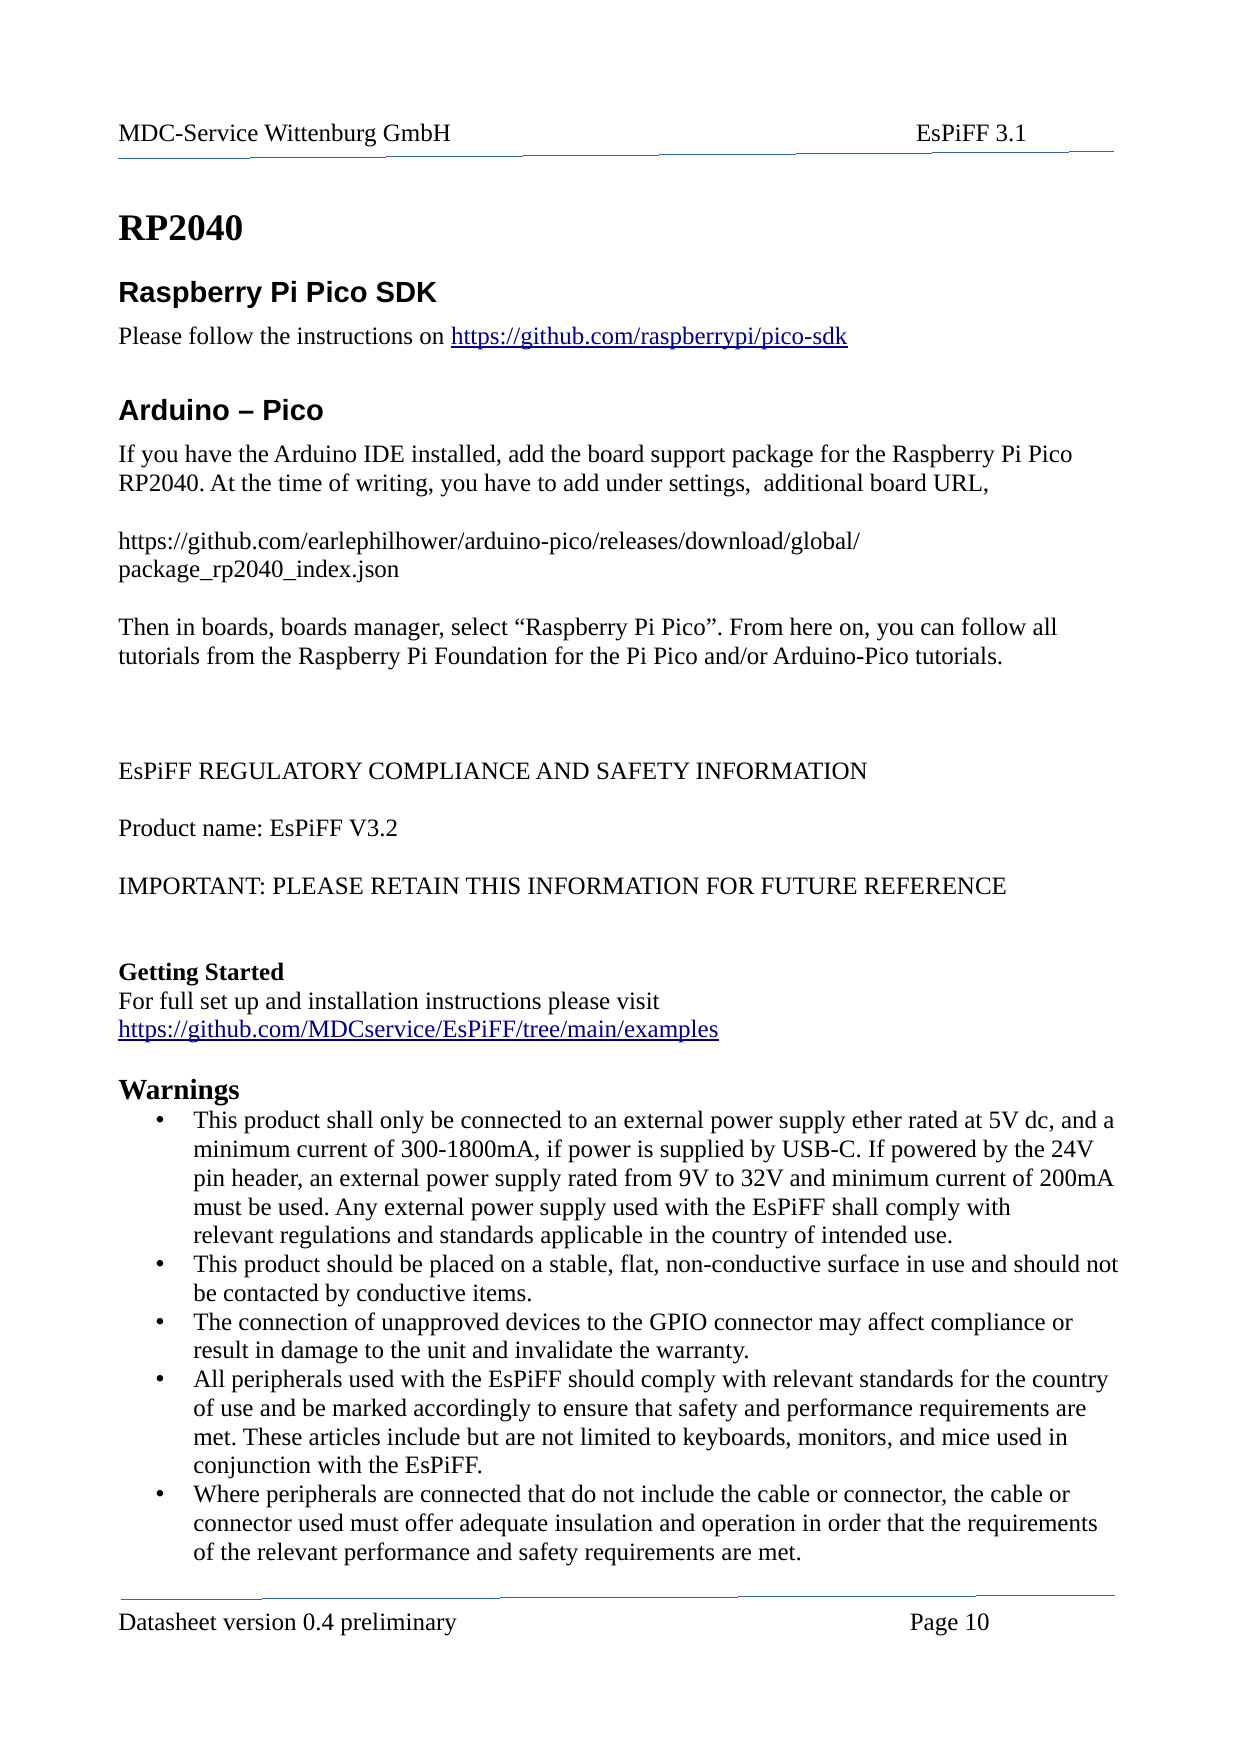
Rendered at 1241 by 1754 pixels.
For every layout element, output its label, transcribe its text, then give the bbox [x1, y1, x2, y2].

subtitle Raspberry Pi Pico SDK [118, 275, 1122, 309]
text https://github.com/earlephilhower/arduino-pico/releases/download/global/package_rp2040_index.json [118, 526, 1122, 583]
subtitle Arduino – Pico [118, 393, 1122, 427]
list This product shall only be connected to an external power supply ether rated at 5V dc, and a minimum current of 300-1800mA, if power is supplied by USB-C. If powered by the 24V pin header, an external power supply rated from 9V to 32V and minimum current of 200mA must be used. Any external power supply used with the EsPiFF shall comply with relevant regulations and standards applicable in the country of intended use. [156, 1106, 1122, 1249]
text Warnings [118, 1072, 1122, 1106]
list Where peripherals are connected that do not include the cable or connector, the cable or connector used must offer adequate insulation and operation in order that the requirements of the relevant performance and safety requirements are met. [156, 1479, 1122, 1566]
text For full set up and installation instructions please visit https://github.com/MDCservice/EsPiFF/tree/main/examples [118, 986, 1122, 1043]
text Getting Started [118, 957, 1122, 986]
text Product name: EsPiFF V3.2 [118, 813, 1122, 842]
text EsPiFF REGULATORY COMPLIANCE AND SAFETY INFORMATION [118, 756, 1122, 784]
text IMPORTANT: PLEASE RETAIN THIS INFORMATION FOR FUTURE REFERENCE [118, 871, 1122, 899]
subtitle RP2040 [118, 205, 1122, 248]
list The connection of unapproved devices to the GPIO connector may affect compliance or result in damage to the unit and invalidate the warranty. [156, 1307, 1122, 1364]
text If you have the Arduino IDE installed, add the board support package for the Raspberry Pi Pico RP2040. At the time of writing, you have to add under settings, additional board URL, [118, 439, 1122, 497]
list All peripherals used with the EsPiFF should comply with relevant standards for the country of use and be marked accordingly to ensure that safety and performance requirements are met. These articles include but are not limited to keyboards, monitors, and mice used in conjunction with the EsPiFF. [156, 1364, 1122, 1479]
text Please follow the instructions on https://github.com/raspberrypi/pico-sdk [118, 321, 1122, 350]
list This product should be placed on a stable, flat, non-conductive surface in use and should not be contacted by conductive items. [156, 1249, 1122, 1307]
text Then in boards, boards manager, select “Raspberry Pi Pico”. From here on, you can follow all tutorials from the Raspberry Pi Foundation for the Pi Pico and/or Arduino-Pico tutorials. [118, 612, 1122, 669]
